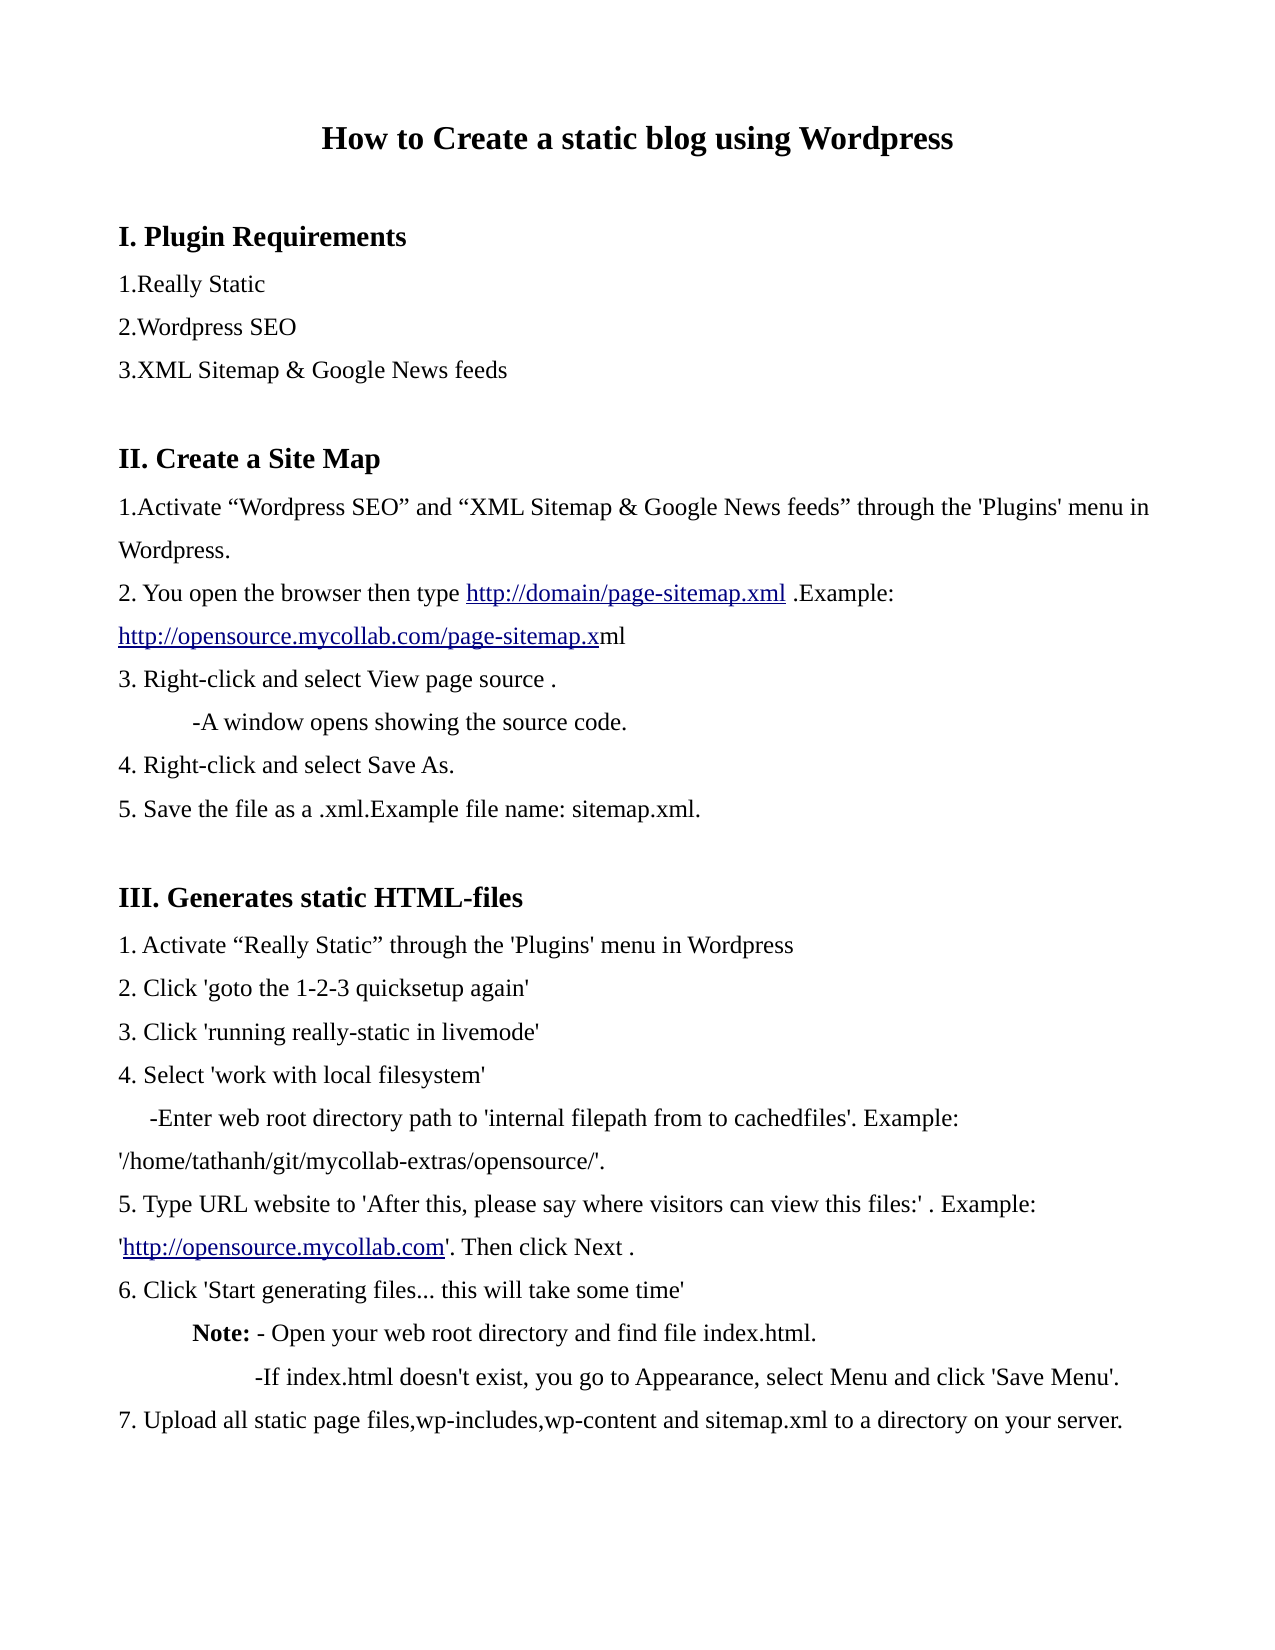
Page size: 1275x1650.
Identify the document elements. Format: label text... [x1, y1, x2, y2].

text I. Plugin Requirements [118, 219, 1157, 252]
text 2.Wordpress SEO [118, 312, 1157, 341]
text -A window opens showing the source code. [118, 707, 1157, 736]
text II. Create a Site Map [118, 442, 1157, 475]
text 4. Right-click and select Save As. [118, 751, 1157, 779]
text 6. Click 'Start generating files... this will take some time' [118, 1275, 1157, 1304]
text 1.Really Static [118, 269, 1157, 298]
text 3.XML Sitemap & Google News feeds [118, 355, 1157, 384]
text -If index.html doesn't exist, you go to Appearance, select Menu and click 'Save Menu'. [118, 1362, 1157, 1390]
text How to Create a static blog using Wordpress [118, 118, 1157, 156]
text 7. Upload all static page files,wp-includes,wp-content and sitemap.xml to a directory on your server. [118, 1405, 1157, 1433]
text -Enter web root directory path to 'internal filepath from to cachedfiles'. Example: '/home/tathanh/git/mycollab-extras/opensource/'. [118, 1103, 1157, 1175]
text 3. Right-click and select View page source . [118, 664, 1157, 693]
text III. Generates static HTML-files [118, 880, 1157, 913]
text 3. Click 'running really-static in livemode' [118, 1017, 1157, 1045]
text 2. Click 'goto the 1-2-3 quicksetup again' [118, 973, 1157, 1002]
text 4. Select 'work with local filesystem' [118, 1060, 1157, 1088]
text 1.Activate “Wordpress SEO” and “XML Sitemap & Google News feeds” through the 'Plugins' menu in Wordpress. [118, 492, 1157, 564]
text 1. Activate “Really Static” through the 'Plugins' menu in Wordpress [118, 930, 1157, 959]
text Note: - Open your web root directory and find file index.html. [118, 1318, 1157, 1347]
text 5. Save the file as a .xml.Example file name: sitemap.xml. [118, 794, 1157, 822]
text 2. You open the browser then type http://domain/page-sitemap.xml .Example: http://opensource.mycollab.com/page-sitemap.xml [118, 578, 1157, 650]
text 5. Type URL website to 'After this, please say where visitors can view this files:' . Example: 'http://opensource.mycollab.com'. Then click Next . [118, 1189, 1157, 1261]
